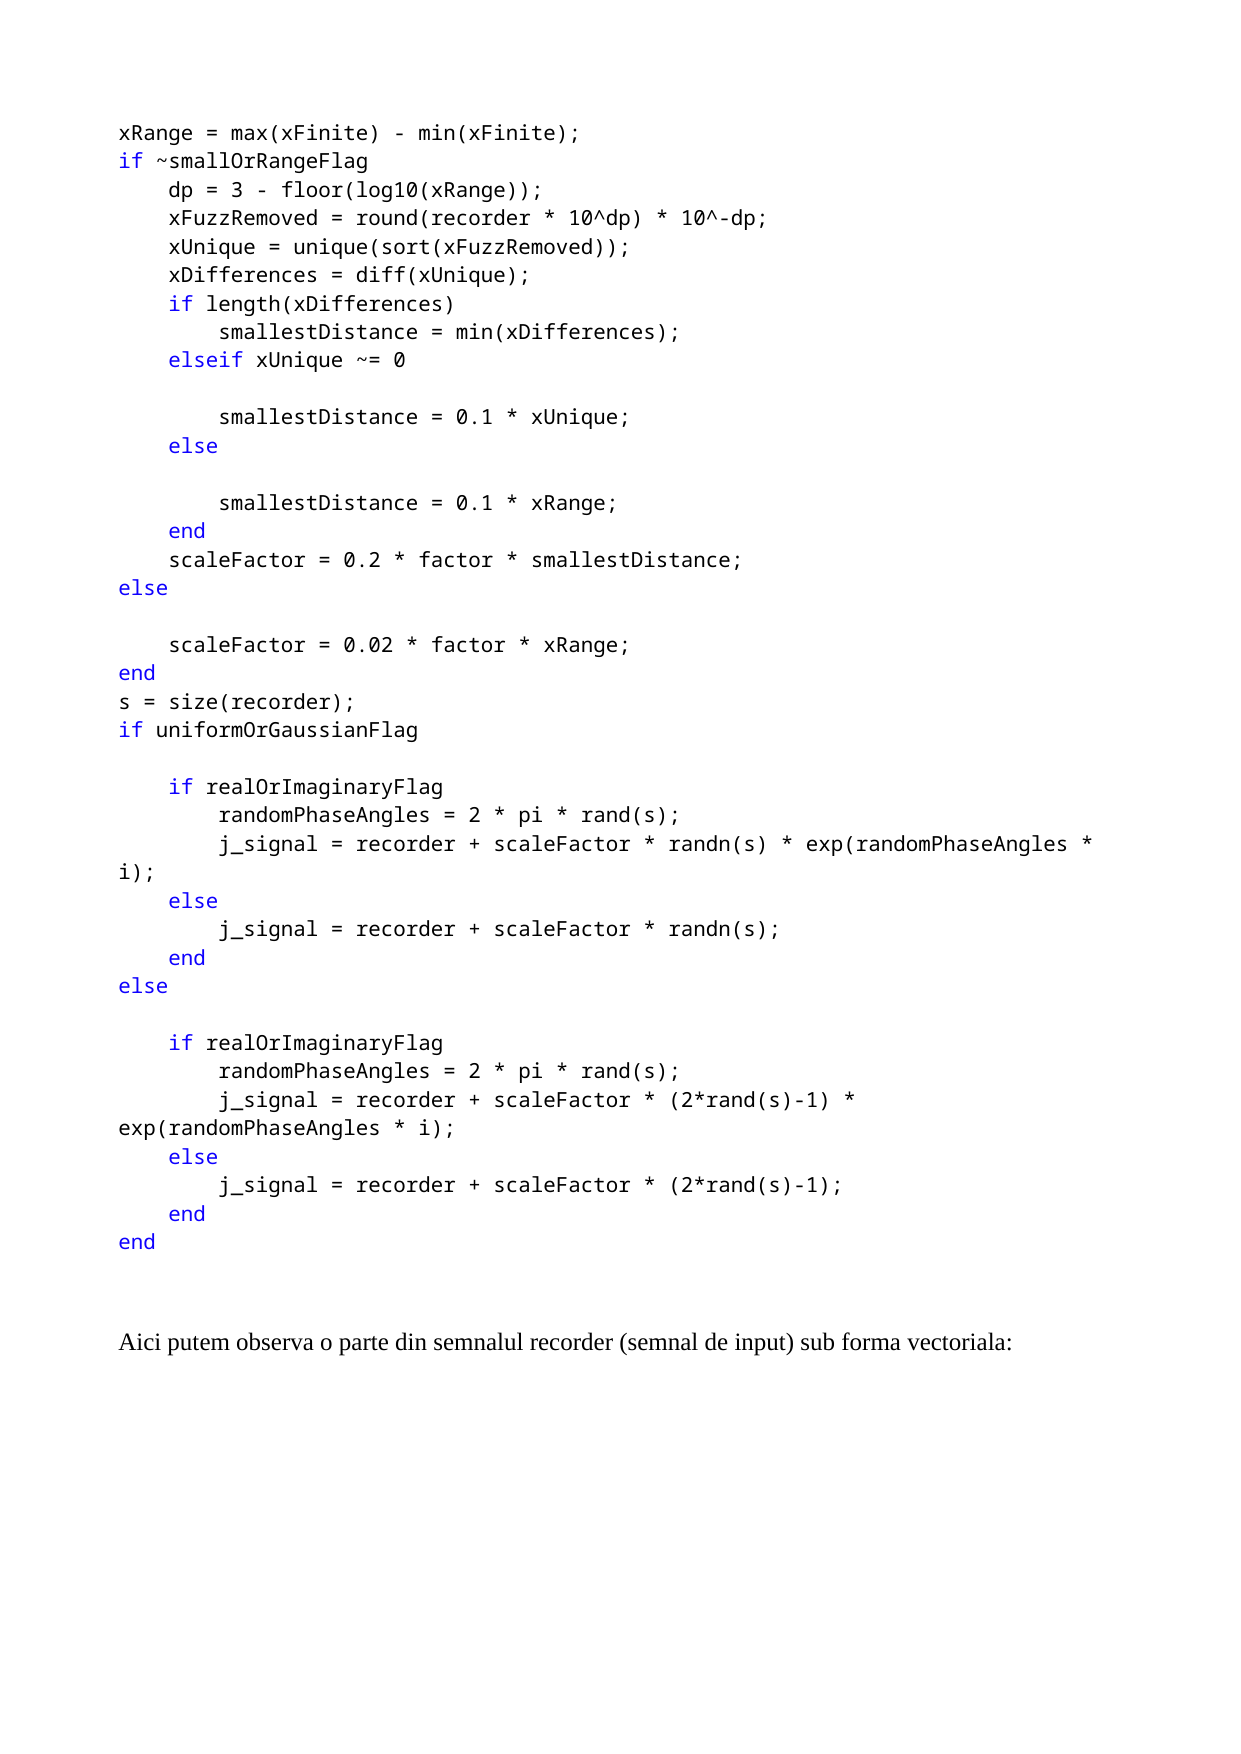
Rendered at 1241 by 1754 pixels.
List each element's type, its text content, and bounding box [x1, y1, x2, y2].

text if ~smallOrRangeFlag [118, 147, 1122, 175]
text xUnique = unique(sort(xFuzzRemoved)); [118, 232, 1122, 260]
text else [118, 886, 1122, 914]
text xFuzzRemoved = round(recorder * 10^dp) * 10^-dp; [118, 203, 1122, 232]
text scaleFactor = 0.2 * factor * smallestDistance; [118, 545, 1122, 573]
text j_signal = recorder + scaleFactor * randn(s); [118, 914, 1122, 943]
text randomPhaseAngles = 2 * pi * rand(s); [118, 801, 1122, 829]
text scaleFactor = 0.02 * factor * xRange; [118, 630, 1122, 658]
text end [118, 658, 1122, 687]
text elseif xUnique ~= 0 [118, 346, 1122, 374]
text else [118, 431, 1122, 459]
text else [118, 1142, 1122, 1170]
text j_signal = recorder + scaleFactor * randn(s) * exp(randomPhaseAngles * i); [118, 829, 1122, 886]
text if realOrImaginaryFlag [118, 772, 1122, 801]
text dp = 3 - floor(log10(xRange)); [118, 175, 1122, 203]
text else [118, 971, 1122, 1000]
text if realOrImaginaryFlag [118, 1028, 1122, 1057]
text smallestDistance = 0.1 * xRange; [118, 488, 1122, 516]
text end [118, 516, 1122, 545]
text end [118, 1227, 1122, 1256]
text j_signal = recorder + scaleFactor * (2*rand(s)-1); [118, 1170, 1122, 1199]
text smallestDistance = 0.1 * xUnique; [118, 402, 1122, 431]
text randomPhaseAngles = 2 * pi * rand(s); [118, 1057, 1122, 1085]
text s = size(recorder); [118, 687, 1122, 715]
text else [118, 573, 1122, 602]
text if length(xDifferences) [118, 289, 1122, 317]
text end [118, 1199, 1122, 1227]
text xRange = max(xFinite) - min(xFinite); [118, 118, 1122, 147]
text j_signal = recorder + scaleFactor * (2*rand(s)-1) * exp(randomPhaseAngles * i); [118, 1085, 1122, 1142]
text if uniformOrGaussianFlag [118, 715, 1122, 744]
text smallestDistance = min(xDifferences); [118, 317, 1122, 346]
text end [118, 943, 1122, 971]
text Aici putem observa o parte din semnalul recorder (semnal de input) sub forma vectoriala: [118, 1327, 1122, 1356]
text xDifferences = diff(xUnique); [118, 260, 1122, 289]
